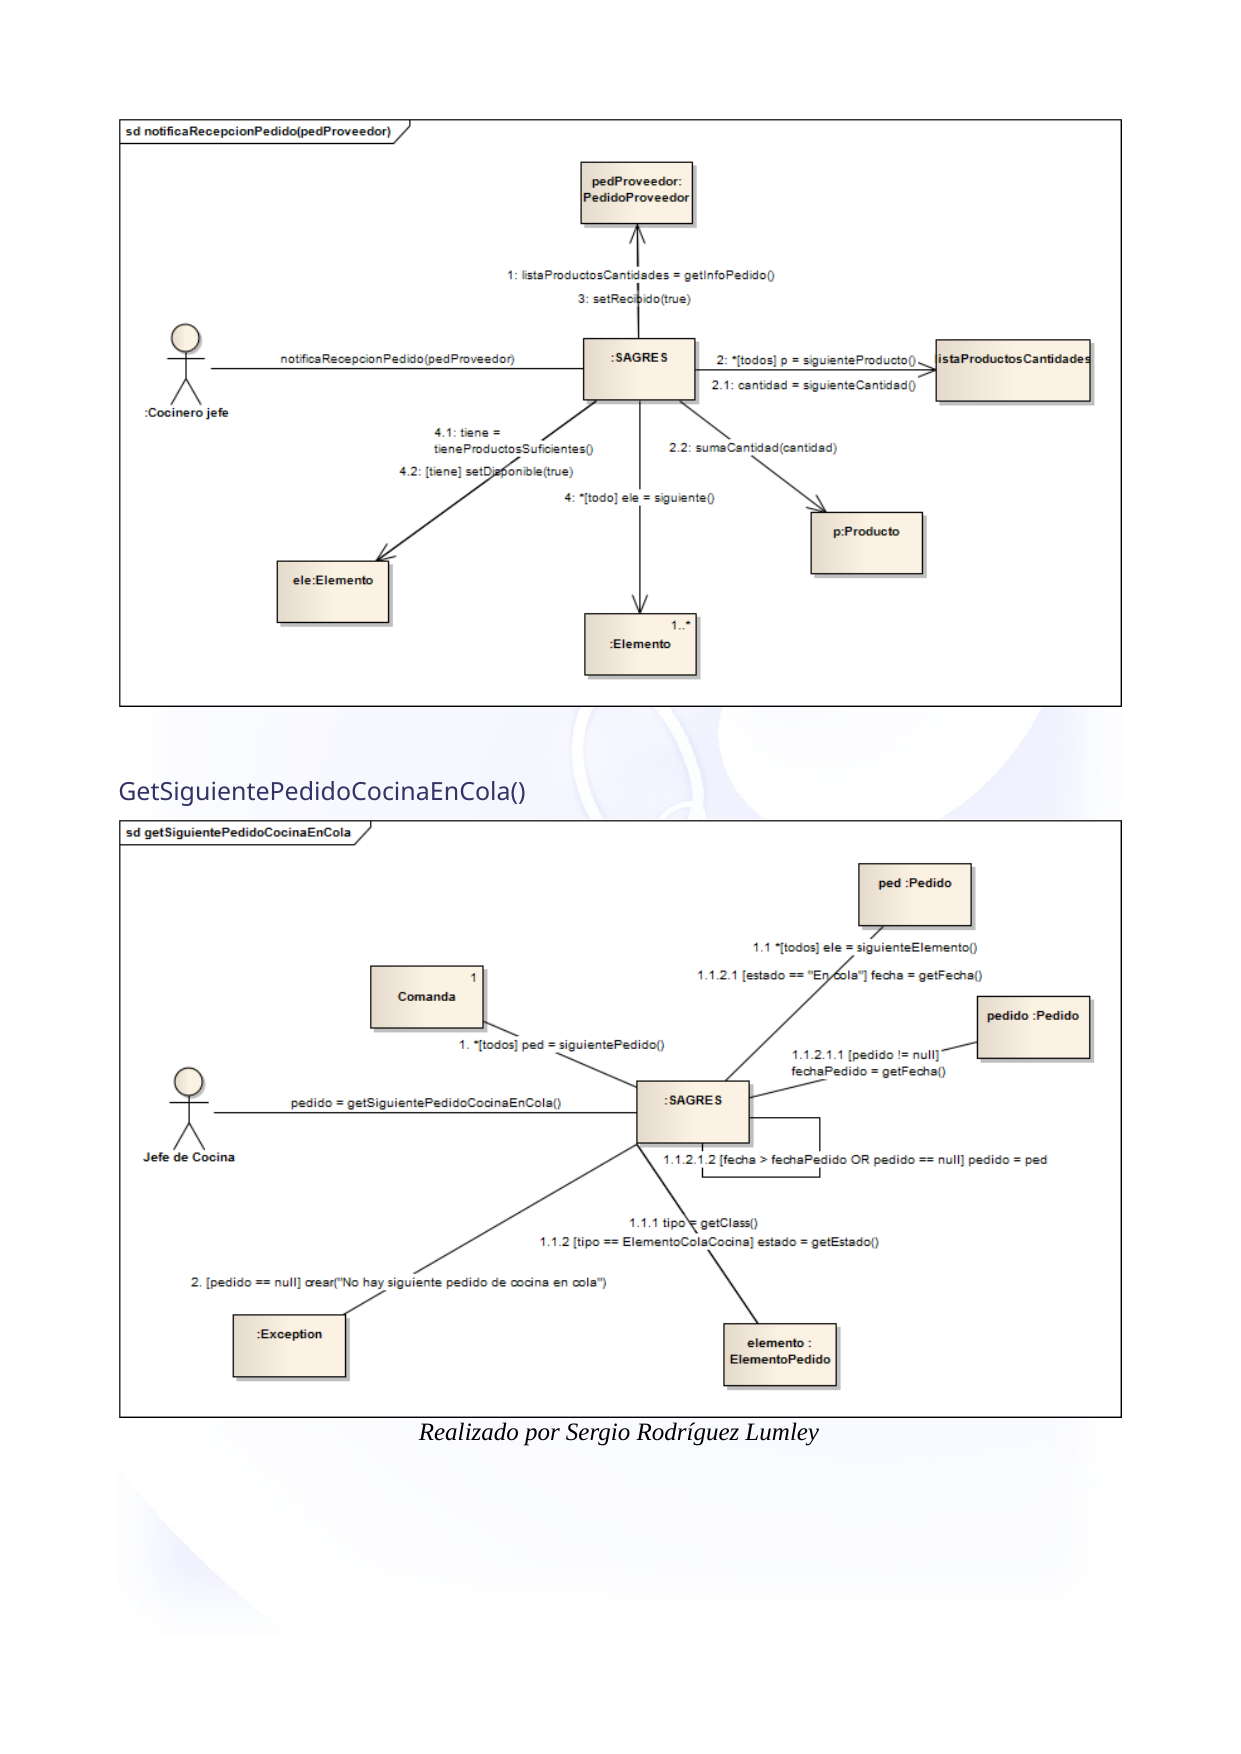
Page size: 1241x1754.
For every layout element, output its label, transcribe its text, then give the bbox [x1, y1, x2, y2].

picture [118, 118, 1122, 773]
subtitle GetSiguientePedidoCocinaEnCola() [118, 773, 1122, 807]
text Realizado por Sergio Rodríguez Lumley [118, 1418, 1122, 1446]
picture [118, 807, 1122, 1418]
picture [118, 1446, 1122, 1636]
